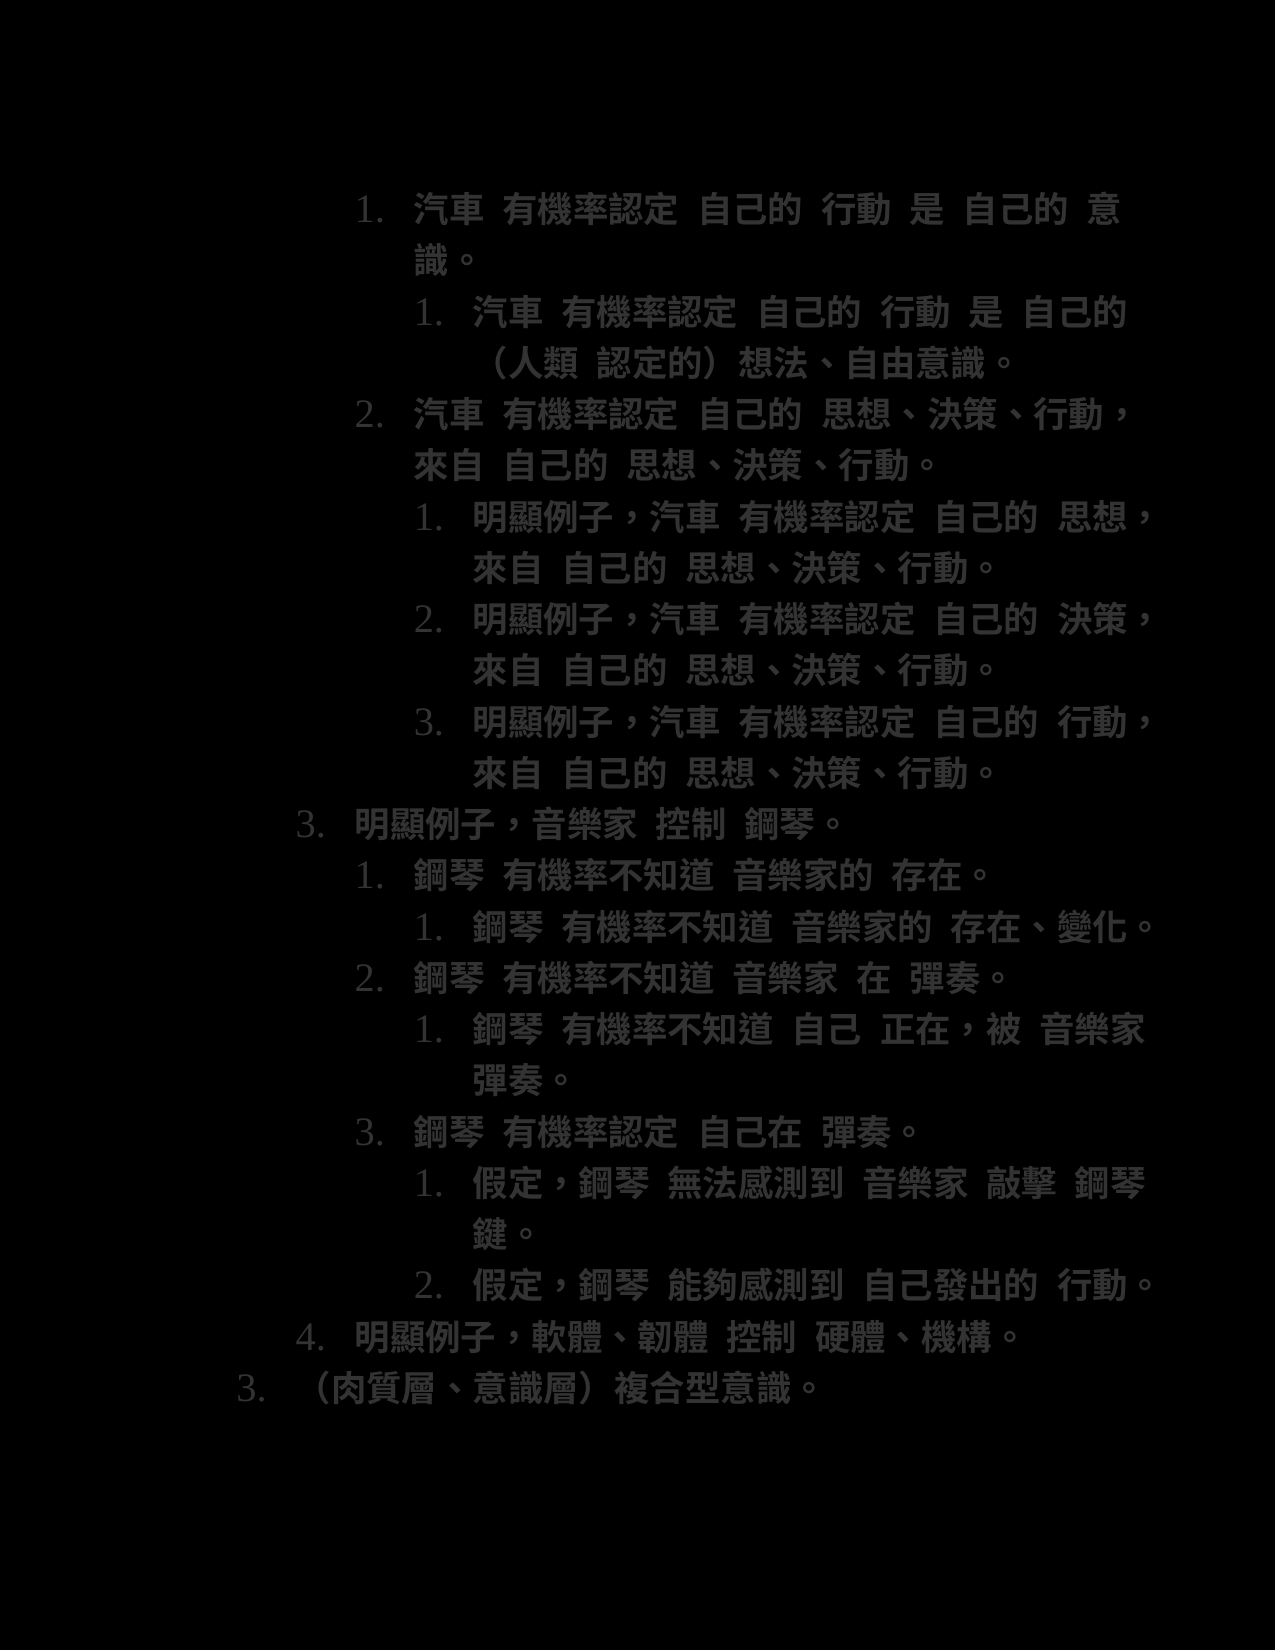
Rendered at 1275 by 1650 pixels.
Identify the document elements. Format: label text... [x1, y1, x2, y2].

list 明顯例子，汽車 有機率認定 自己的 決策，來自 自己的 思想、決策、行動。 [413, 592, 1157, 694]
list 鋼琴 有機率不知道 音樂家 在 彈奏。 [354, 950, 1157, 1002]
list 假定，鋼琴 能夠感測到 自己發出的 行動。 [413, 1258, 1157, 1309]
list 假定，鋼琴 無法感測到 音樂家 敲擊 鋼琴鍵。 [413, 1155, 1157, 1258]
list 明顯例子，音樂家 控制 鋼琴。 [295, 797, 1157, 848]
list 汽車 有機率認定 自己的 行動 是 自己的 意識。 [354, 182, 1157, 284]
list （肉質層、意識層）複合型意識。 [236, 1360, 1157, 1412]
list 汽車 有機率認定 自己的 行動 是 自己的（人類 認定的）想法、自由意識。 [413, 284, 1157, 387]
list 明顯例子，汽車 有機率認定 自己的 行動，來自 自己的 思想、決策、行動。 [413, 694, 1157, 797]
list 汽車 有機率認定 自己的 思想、決策、行動，來自 自己的 思想、決策、行動。 [354, 387, 1157, 489]
list 鋼琴 有機率不知道 自己 正在，被 音樂家 彈奏。 [413, 1002, 1157, 1104]
list 明顯例子，汽車 有機率認定 自己的 思想，來自 自己的 思想、決策、行動。 [413, 489, 1157, 592]
list 明顯例子，軟體、韌體 控制 硬體、機構。 [295, 1309, 1157, 1360]
list 鋼琴 有機率不知道 音樂家的 存在、變化。 [413, 899, 1157, 950]
list 鋼琴 有機率認定 自己在 彈奏。 [354, 1104, 1157, 1155]
list 鋼琴 有機率不知道 音樂家的 存在。 [354, 848, 1157, 899]
